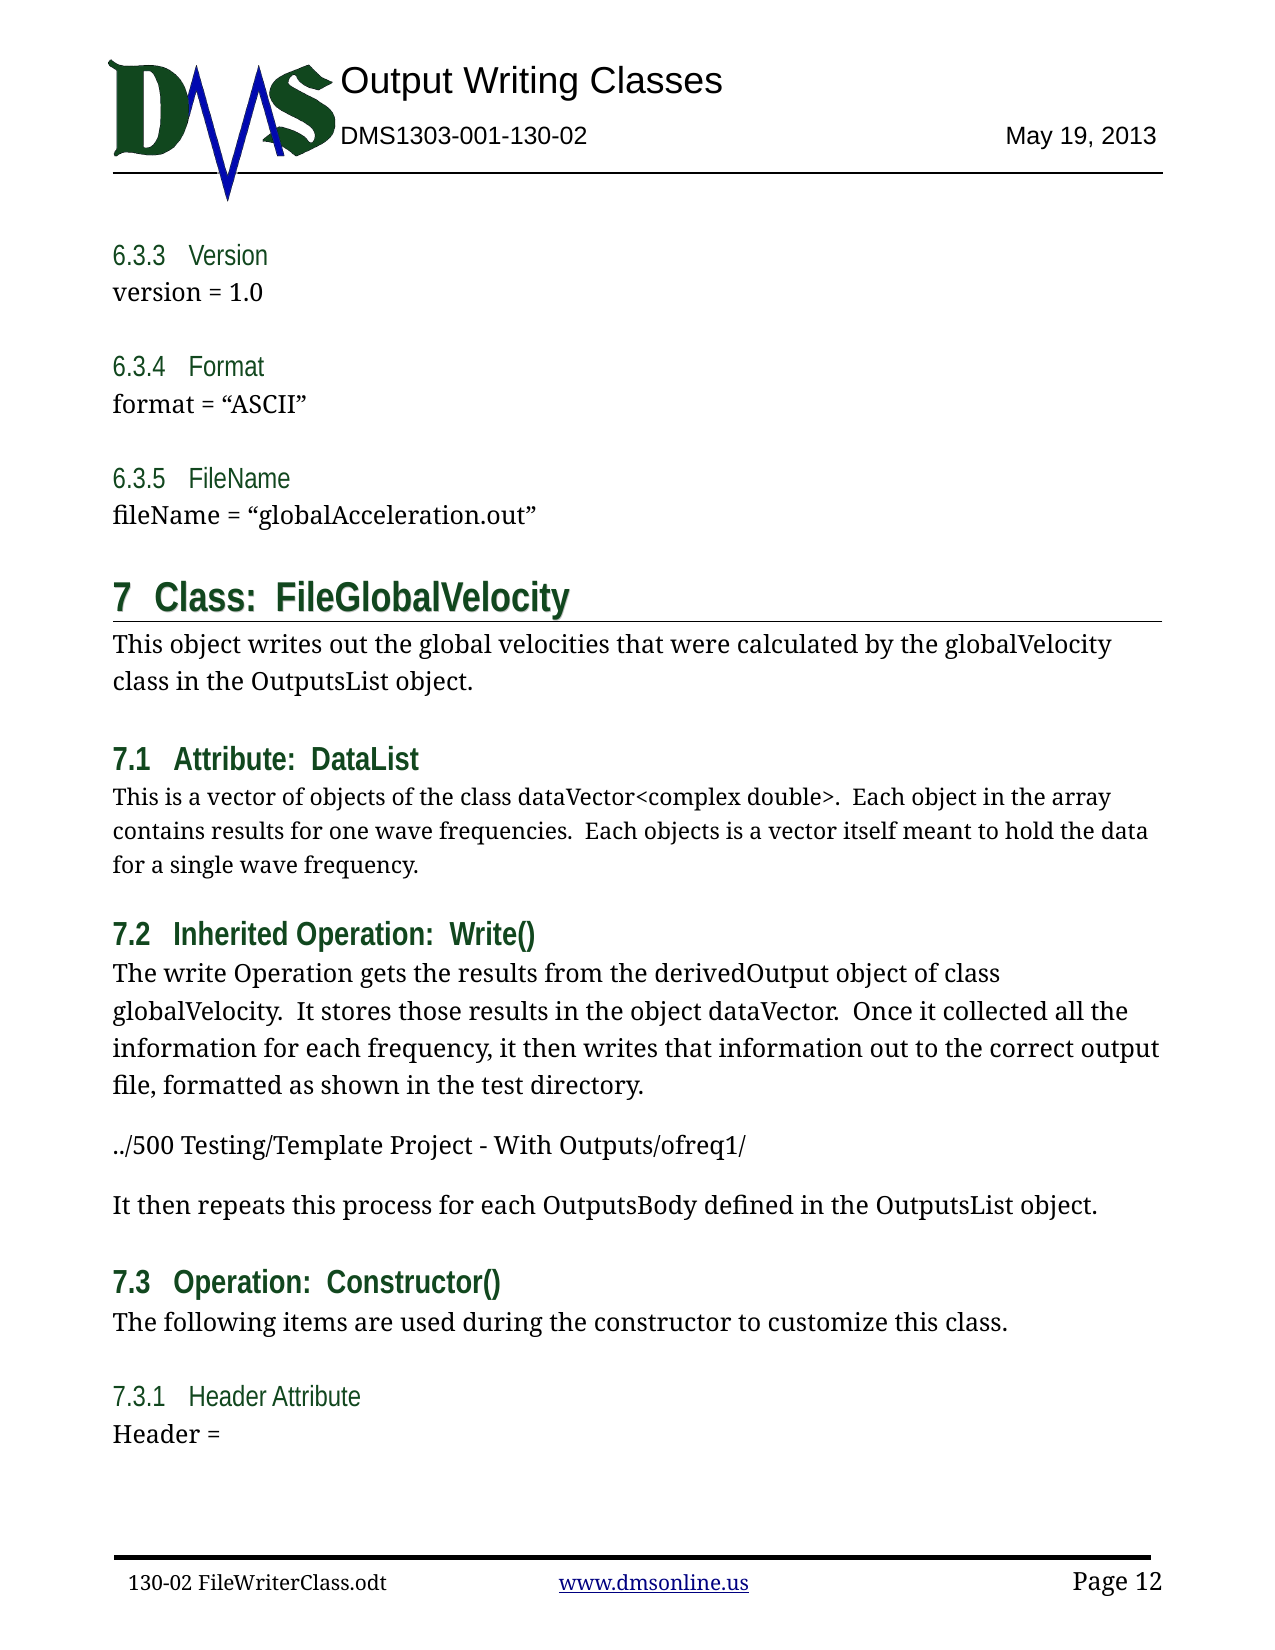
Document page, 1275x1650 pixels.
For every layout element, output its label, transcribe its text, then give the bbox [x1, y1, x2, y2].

text This is a vector of objects of the class dataVector<complex double>. Each object in the array contains results for one wave frequencies. Each objects is a vector itself meant to hold the data for a single wave frequency. [112, 781, 1162, 881]
text Header = [112, 1416, 1162, 1450]
subtitle Class: fileGlobalVelocity [112, 573, 1162, 622]
text The following items are used during the constructor to customize this class. [112, 1305, 1162, 1339]
subtitle Operation: Constructor() [112, 1263, 1162, 1301]
text The write Operation gets the results from the derivedOutput object of class globalVelocity. It stores those results in the object dataVector. Once it collected all the information for each frequency, it then writes that information out to the correct output file, formatted as shown in the test directory. [112, 956, 1162, 1102]
subtitle Attribute: dataList [112, 739, 1162, 777]
subtitle Format [112, 349, 1162, 383]
text This object writes out the global velocities that were calculated by the globalVelocity class in the OutputsList object. [112, 626, 1162, 698]
subtitle FileName [112, 461, 1162, 495]
text version = 1.0 [112, 275, 1162, 309]
subtitle Header Attribute [112, 1379, 1162, 1413]
text format = “ASCII” [112, 386, 1162, 420]
subtitle Version [112, 238, 1162, 271]
text ../500 Testing/Template Project - With Outputs/ofreq1/ [112, 1128, 1162, 1162]
text fileName = “globalAcceleration.out” [112, 498, 1162, 532]
text It then repeats this process for each OutputsBody defined in the OutputsList object. [112, 1188, 1162, 1222]
picture [105, 56, 338, 204]
subtitle Inherited Operation: Write() [112, 914, 1162, 952]
